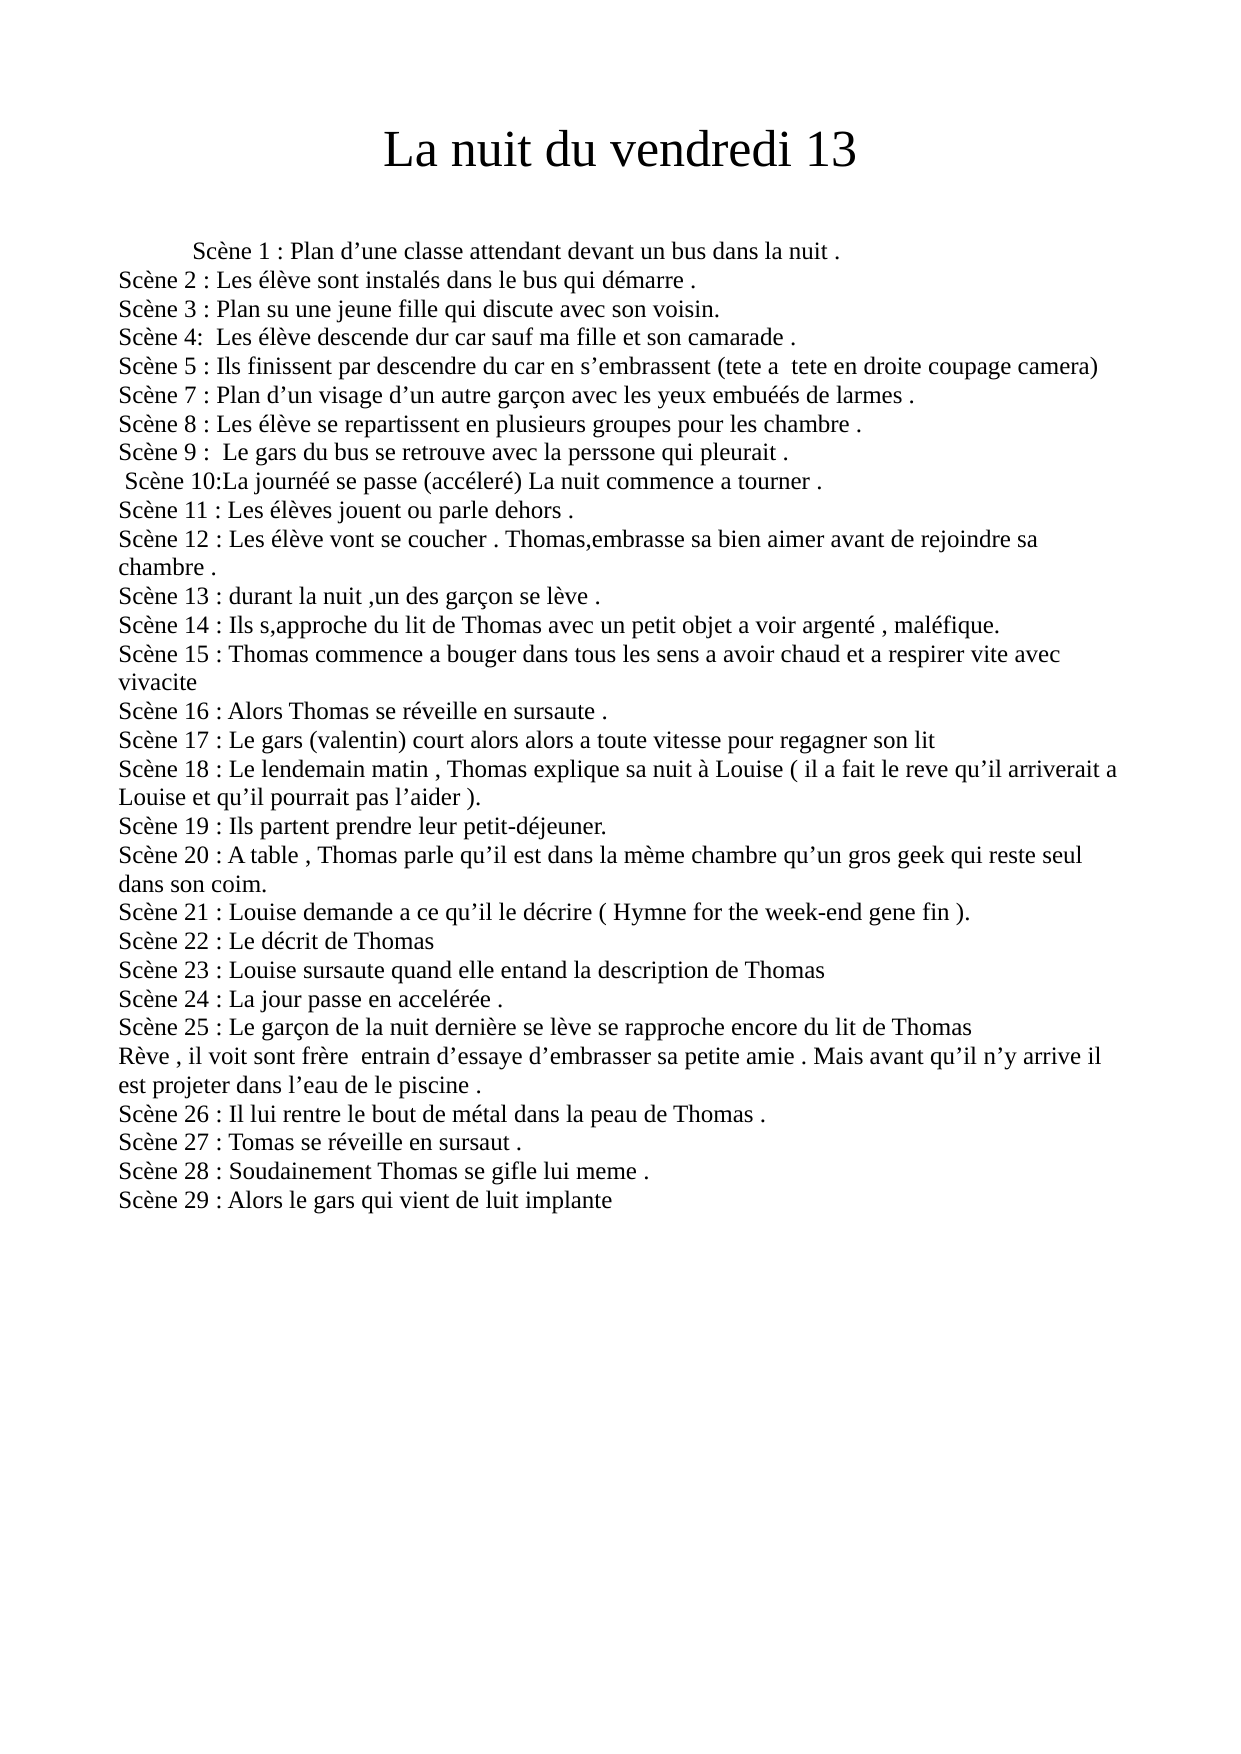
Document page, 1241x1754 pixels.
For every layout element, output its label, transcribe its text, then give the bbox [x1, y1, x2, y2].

text Scène 20 : A table , Thomas parle qu’il est dans la mème chambre qu’un gros geek qui reste seul dans son coim. [118, 840, 1122, 897]
text Scène 3 : Plan su une jeune fille qui discute avec son voisin. [118, 294, 1122, 322]
text Scène 28 : Soudainement Thomas se gifle lui meme . [118, 1156, 1122, 1185]
text Scène 4: Les élève descende dur car sauf ma fille et son camarade . [118, 322, 1122, 351]
text Scène 18 : Le lendemain matin , Thomas explique sa nuit à Louise ( il a fait le reve qu’il arriverait a Louise et qu’il pourrait pas l’aider ). [118, 754, 1122, 811]
text Scène 1 : Plan d’une classe attendant devant un bus dans la nuit . [118, 236, 1122, 265]
text Scène 2 : Les élève sont instalés dans le bus qui démarre . [118, 265, 1122, 294]
text Scène 29 : Alors le gars qui vient de luit implante [118, 1185, 1122, 1214]
text Scène 15 : Thomas commence a bouger dans tous les sens a avoir chaud et a respirer vite avec vivacite [118, 639, 1122, 696]
text Scène 10:La journéé se passe (accéleré) La nuit commence a tourner . [118, 466, 1122, 495]
text Scène 26 : Il lui rentre le bout de métal dans la peau de Thomas . [118, 1099, 1122, 1127]
text Scène 9 : Le gars du bus se retrouve avec la perssone qui pleurait . [118, 437, 1122, 466]
text Rève , il voit sont frère entrain d’essaye d’embrasser sa petite amie . Mais avant qu’il n’y arrive il est projeter dans l’eau de le piscine . [118, 1041, 1122, 1099]
text Scène 22 : Le décrit de Thomas [118, 926, 1122, 955]
text Scène 12 : Les élève vont se coucher . Thomas,embrasse sa bien aimer avant de rejoindre sa chambre . [118, 524, 1122, 581]
text Scène 11 : Les élèves jouent ou parle dehors . [118, 495, 1122, 524]
text Scène 24 : La jour passe en accelérée . [118, 984, 1122, 1012]
text Scène 14 : Ils s,approche du lit de Thomas avec un petit objet a voir argenté , maléfique. [118, 610, 1122, 639]
text Scène 23 : Louise sursaute quand elle entand la description de Thomas [118, 955, 1122, 984]
text Scène 19 : Ils partent prendre leur petit-déjeuner. [118, 811, 1122, 840]
text Scène 17 : Le gars (valentin) court alors alors a toute vitesse pour regagner son lit [118, 725, 1122, 754]
text Scène 27 : Tomas se réveille en sursaut . [118, 1127, 1122, 1156]
text Scène 16 : Alors Thomas se réveille en sursaute . [118, 696, 1122, 725]
text Scène 8 : Les élève se repartissent en plusieurs groupes pour les chambre . [118, 409, 1122, 437]
text Scène 5 : Ils finissent par descendre du car en s’embrassent (tete a tete en droite coupage camera) [118, 351, 1122, 380]
text Scène 25 : Le garçon de la nuit dernière se lève se rapproche encore du lit de Thomas [118, 1012, 1122, 1041]
text Scène 21 : Louise demande a ce qu’il le décrire ( Hymne for the week-end gene fin ). [118, 897, 1122, 926]
text Scène 7 : Plan d’un visage d’un autre garçon avec les yeux embuéés de larmes . [118, 380, 1122, 409]
text Scène 13 : durant la nuit ,un des garçon se lève . [118, 581, 1122, 610]
